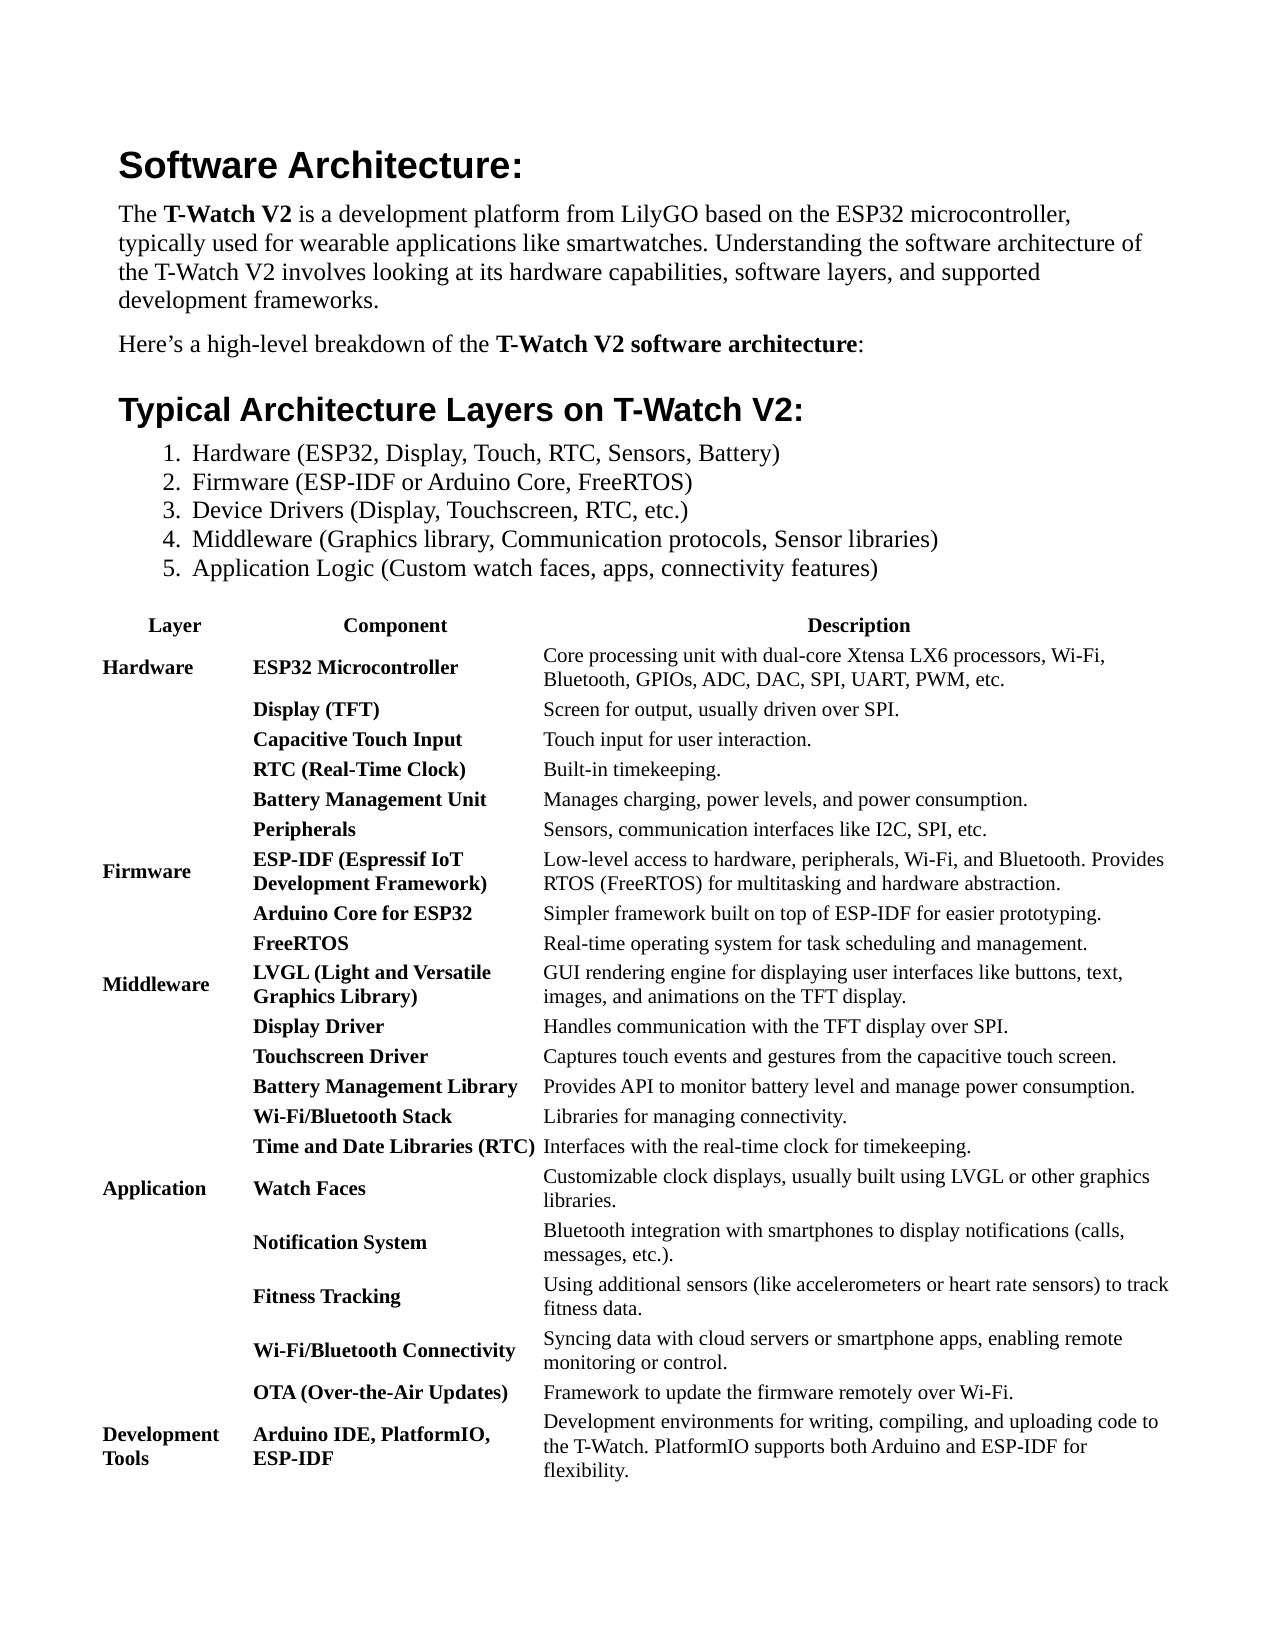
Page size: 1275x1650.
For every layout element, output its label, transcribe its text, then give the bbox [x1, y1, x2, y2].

table_cell Manages charging, power levels, and power consumption. [540, 784, 1177, 814]
list Application Logic (Custom watch faces, apps, connectivity features) [162, 553, 1157, 582]
table_cell Touch input for user interaction. [540, 724, 1177, 754]
table_cell Time and Date Libraries (RTC) [250, 1131, 540, 1161]
table_cell Low-level access to hardware, peripherals, Wi-Fi, and Bluetooth. Provides RTOS (FreeRTOS) for multitasking and hardware abstraction. [540, 844, 1177, 898]
table_cell [99, 784, 250, 814]
table_cell Application [99, 1161, 250, 1215]
table_cell Firmware [99, 844, 250, 898]
table_cell FreeRTOS [250, 928, 540, 957]
subtitle Typical Architecture Layers on T-Watch V2: [118, 390, 1157, 429]
table_cell Wi-Fi/Bluetooth Connectivity [250, 1323, 540, 1377]
table_cell [99, 1041, 250, 1071]
table_cell Libraries for managing connectivity. [540, 1101, 1177, 1131]
table_header Component [250, 610, 540, 640]
table_cell [99, 694, 250, 724]
table_header Description [540, 610, 1177, 640]
table_cell OTA (Over-the-Air Updates) [250, 1377, 540, 1407]
table_cell Battery Management Unit [250, 784, 540, 814]
table_cell [99, 928, 250, 957]
table_cell GUI rendering engine for displaying user interfaces like buttons, text, images, and animations on the TFT display. [540, 958, 1177, 1011]
table_cell Battery Management Library [250, 1071, 540, 1101]
table_cell Syncing data with cloud servers or smartphone apps, enabling remote monitoring or control. [540, 1323, 1177, 1377]
table_cell ESP-IDF (Espressif IoT Development Framework) [250, 844, 540, 898]
table_cell Hardware [99, 640, 250, 694]
table_cell Wi-Fi/Bluetooth Stack [250, 1101, 540, 1131]
list Firmware (ESP-IDF or Arduino Core, FreeRTOS) [162, 467, 1157, 495]
table_cell [99, 1101, 250, 1131]
table_cell Captures touch events and gestures from the capacitive touch screen. [540, 1041, 1177, 1071]
table_cell Customizable clock displays, usually built using LVGL or other graphics libraries. [540, 1161, 1177, 1215]
table_cell Notification System [250, 1215, 540, 1269]
table_cell [99, 1269, 250, 1323]
table_cell Arduino Core for ESP32 [250, 898, 540, 927]
table_cell Development environments for writing, compiling, and uploading code to the T-Watch. PlatformIO supports both Arduino and ESP-IDF for flexibility. [540, 1407, 1177, 1484]
table_cell Simpler framework built on top of ESP-IDF for easier prototyping. [540, 898, 1177, 927]
table_cell Arduino IDE, PlatformIO, ESP-IDF [250, 1407, 540, 1484]
table_cell Screen for output, usually driven over SPI. [540, 694, 1177, 724]
table_cell Display Driver [250, 1011, 540, 1041]
table_cell [99, 1377, 250, 1407]
table_cell [99, 1071, 250, 1101]
table_cell Interfaces with the real-time clock for timekeeping. [540, 1131, 1177, 1161]
list Middleware (Graphics library, Communication protocols, Sensor libraries) [162, 524, 1157, 553]
subtitle Software Architecture: [118, 143, 1157, 187]
table_cell Provides API to monitor battery level and manage power consumption. [540, 1071, 1177, 1101]
table_cell Fitness Tracking [250, 1269, 540, 1323]
table_cell [99, 1131, 250, 1161]
table_cell [99, 1011, 250, 1041]
table_cell Handles communication with the TFT display over SPI. [540, 1011, 1177, 1041]
table_cell Using additional sensors (like accelerometers or heart rate sensors) to track fitness data. [540, 1269, 1177, 1323]
table_cell Touchscreen Driver [250, 1041, 540, 1071]
table_cell Capacitive Touch Input [250, 724, 540, 754]
table_cell Bluetooth integration with smartphones to display notifications (calls, messages, etc.). [540, 1215, 1177, 1269]
table_cell [99, 1215, 250, 1269]
table_cell [99, 724, 250, 754]
table_cell Framework to update the firmware remotely over Wi-Fi. [540, 1377, 1177, 1407]
table_cell Peripherals [250, 814, 540, 844]
text Here’s a high-level breakdown of the T-Watch V2 software architecture: [118, 329, 1157, 358]
table_cell ESP32 Microcontroller [250, 640, 540, 694]
table_cell Real-time operating system for task scheduling and management. [540, 928, 1177, 957]
table_cell Display (TFT) [250, 694, 540, 724]
table_cell Built-in timekeeping. [540, 754, 1177, 784]
table_cell Middleware [99, 958, 250, 1011]
table_cell [99, 754, 250, 784]
table_cell LVGL (Light and Versatile Graphics Library) [250, 958, 540, 1011]
text The T-Watch V2 is a development platform from LilyGO based on the ESP32 microcontroller, typically used for wearable applications like smartwatches. Understanding the software architecture of the T-Watch V2 involves looking at its hardware capabilities, software layers, and supported development frameworks. [118, 199, 1157, 314]
list Device Drivers (Display, Touchscreen, RTC, etc.) [162, 495, 1157, 524]
table_header Layer [99, 610, 250, 640]
table_cell [99, 1323, 250, 1377]
table_cell Watch Faces [250, 1161, 540, 1215]
table_cell [99, 898, 250, 927]
table_cell Development Tools [99, 1407, 250, 1484]
table_cell [99, 814, 250, 844]
table_cell Core processing unit with dual-core Xtensa LX6 processors, Wi-Fi, Bluetooth, GPIOs, ADC, DAC, SPI, UART, PWM, etc. [540, 640, 1177, 694]
list Hardware (ESP32, Display, Touch, RTC, Sensors, Battery) [162, 438, 1157, 467]
table_cell Sensors, communication interfaces like I2C, SPI, etc. [540, 814, 1177, 844]
table_cell RTC (Real-Time Clock) [250, 754, 540, 784]
